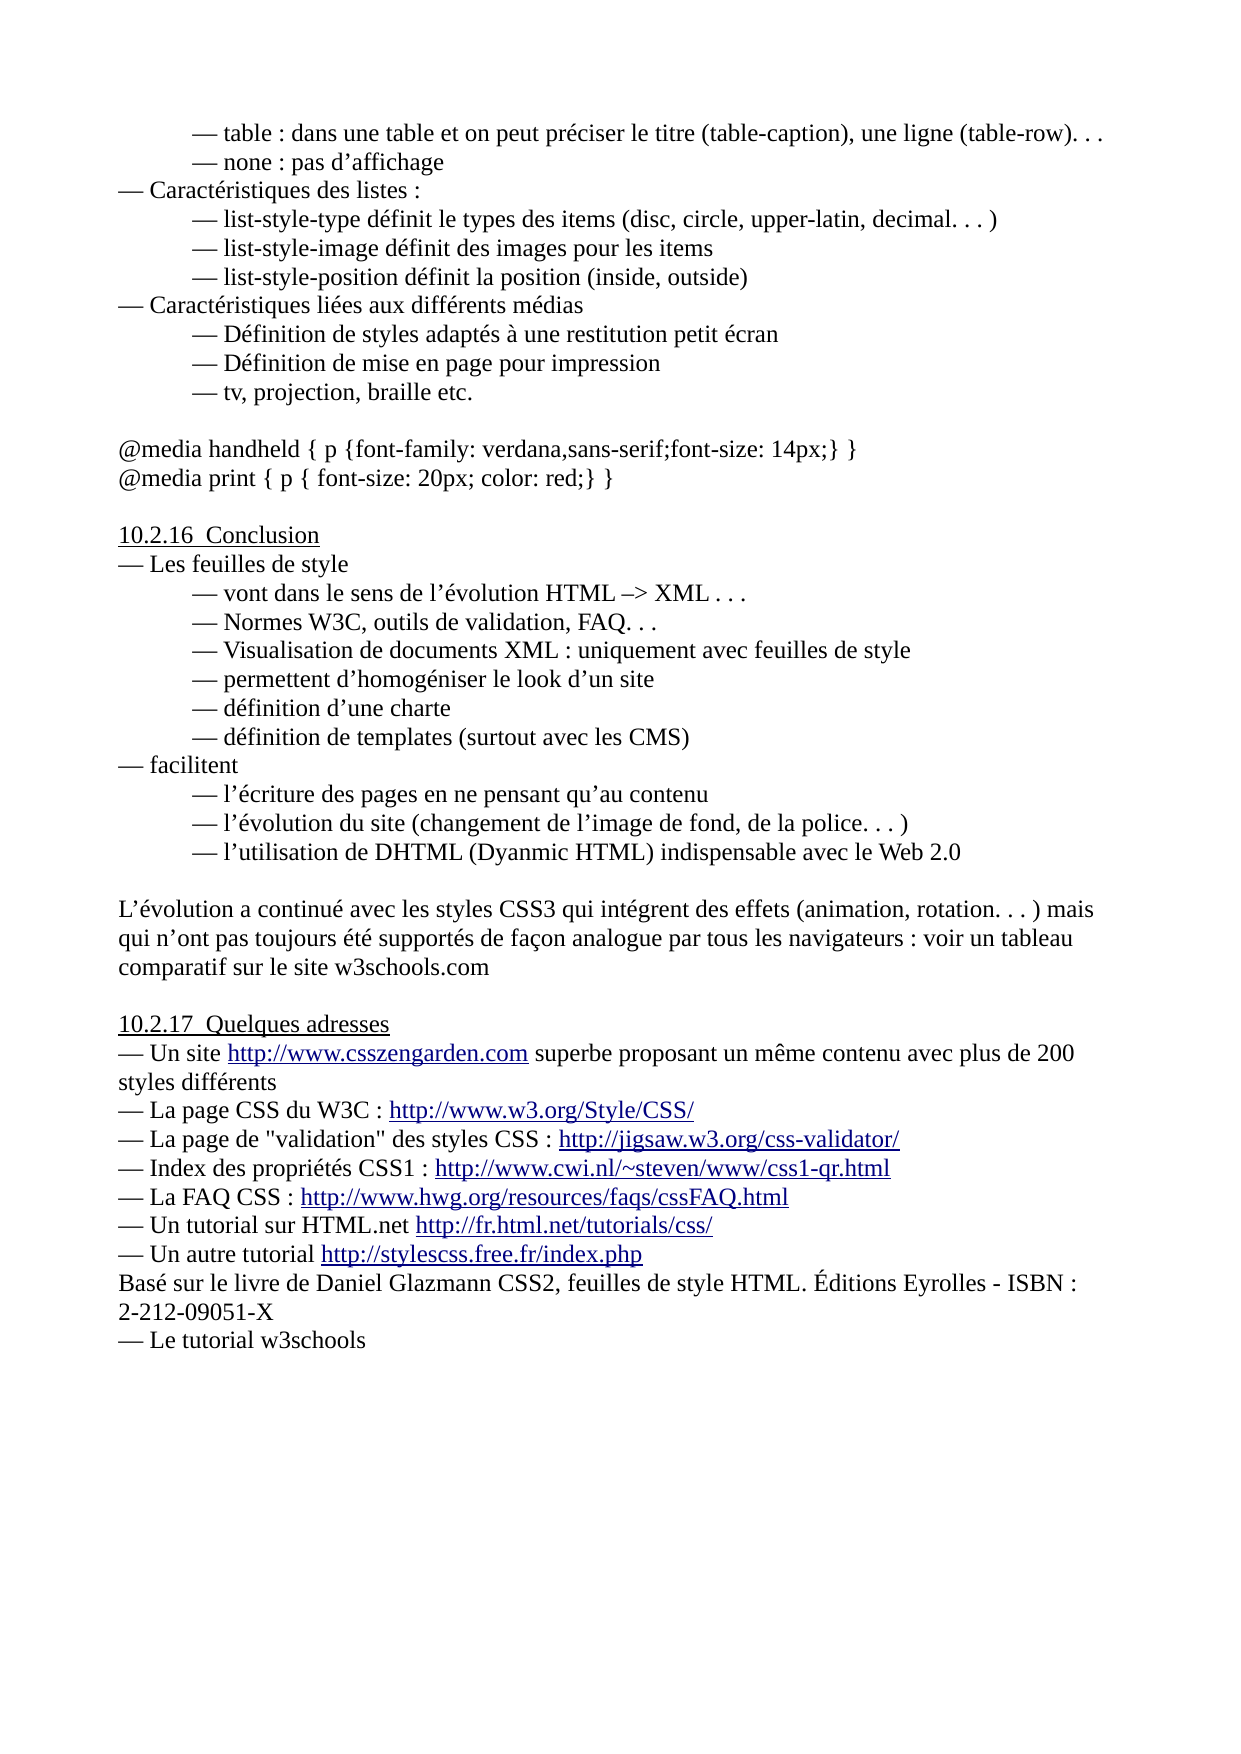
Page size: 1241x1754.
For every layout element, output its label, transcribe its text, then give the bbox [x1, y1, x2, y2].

text — La FAQ CSS : http://www.hwg.org/resources/faqs/cssFAQ.html [118, 1182, 1122, 1211]
text — l’utilisation de DHTML (Dyanmic HTML) indispensable avec le Web 2.0 [118, 837, 1122, 866]
text @media handheld { p {font-family: verdana,sans-serif;font-size: 14px;} } [118, 434, 1122, 463]
text — Caractéristiques liées aux différents médias [118, 291, 1122, 319]
text — Un site http://www.csszengarden.com superbe proposant un même contenu avec plus de 200 styles différents [118, 1038, 1122, 1096]
text — Le tutorial w3schools [118, 1326, 1122, 1354]
text — Normes W3C, outils de validation, FAQ. . . [118, 607, 1122, 636]
text — La page CSS du W3C : http://www.w3.org/Style/CSS/ [118, 1096, 1122, 1124]
text — Définition de mise en page pour impression [118, 348, 1122, 377]
text — list-style-position définit la position (inside, outside) [118, 262, 1122, 291]
text — list-style-image définit des images pour les items [118, 233, 1122, 262]
text — La page de "validation" des styles CSS : http://jigsaw.w3.org/css-validator/ [118, 1124, 1122, 1153]
text 10.2.17 Quelques adresses [118, 1009, 1122, 1038]
text L’évolution a continué avec les styles CSS3 qui intégrent des effets (animation, rotation. . . ) mais qui n’ont pas toujours été supportés de façon analogue par tous les navigateurs : voir un tableau comparatif sur le site w3schools.com [118, 894, 1122, 981]
text — définition de templates (surtout avec les CMS) [118, 722, 1122, 751]
text — Définition de styles adaptés à une restitution petit écran [118, 319, 1122, 348]
text — Un autre tutorial http://stylescss.free.fr/index.php [118, 1239, 1122, 1268]
text — tv, projection, braille etc. [118, 377, 1122, 406]
text — facilitent [118, 751, 1122, 779]
text 2-212-09051-X [118, 1297, 1122, 1326]
text 10.2.16 Conclusion [118, 521, 1122, 549]
text — définition d’une charte [118, 693, 1122, 722]
text — Les feuilles de style [118, 549, 1122, 578]
text — permettent d’homogéniser le look d’un site [118, 664, 1122, 693]
text @media print { p { font-size: 20px; color: red;} } [118, 463, 1122, 492]
text — Caractéristiques des listes : [118, 176, 1122, 204]
text — Visualisation de documents XML : uniquement avec feuilles de style [118, 636, 1122, 664]
text Basé sur le livre de Daniel Glazmann CSS2, feuilles de style HTML. Éditions Eyrolles - ISBN : [118, 1268, 1122, 1297]
text — l’évolution du site (changement de l’image de fond, de la police. . . ) [118, 808, 1122, 837]
text — l’écriture des pages en ne pensant qu’au contenu [118, 779, 1122, 808]
text — table : dans une table et on peut préciser le titre (table-caption), une ligne (table-row). . . [118, 118, 1122, 147]
text — Un tutorial sur HTML.net http://fr.html.net/tutorials/css/ [118, 1211, 1122, 1239]
text — list-style-type définit le types des items (disc, circle, upper-latin, decimal. . . ) [118, 204, 1122, 233]
text — Index des propriétés CSS1 : http://www.cwi.nl/~steven/www/css1-qr.html [118, 1153, 1122, 1182]
text — none : pas d’affichage [118, 147, 1122, 176]
text — vont dans le sens de l’évolution HTML –> XML . . . [118, 578, 1122, 607]
